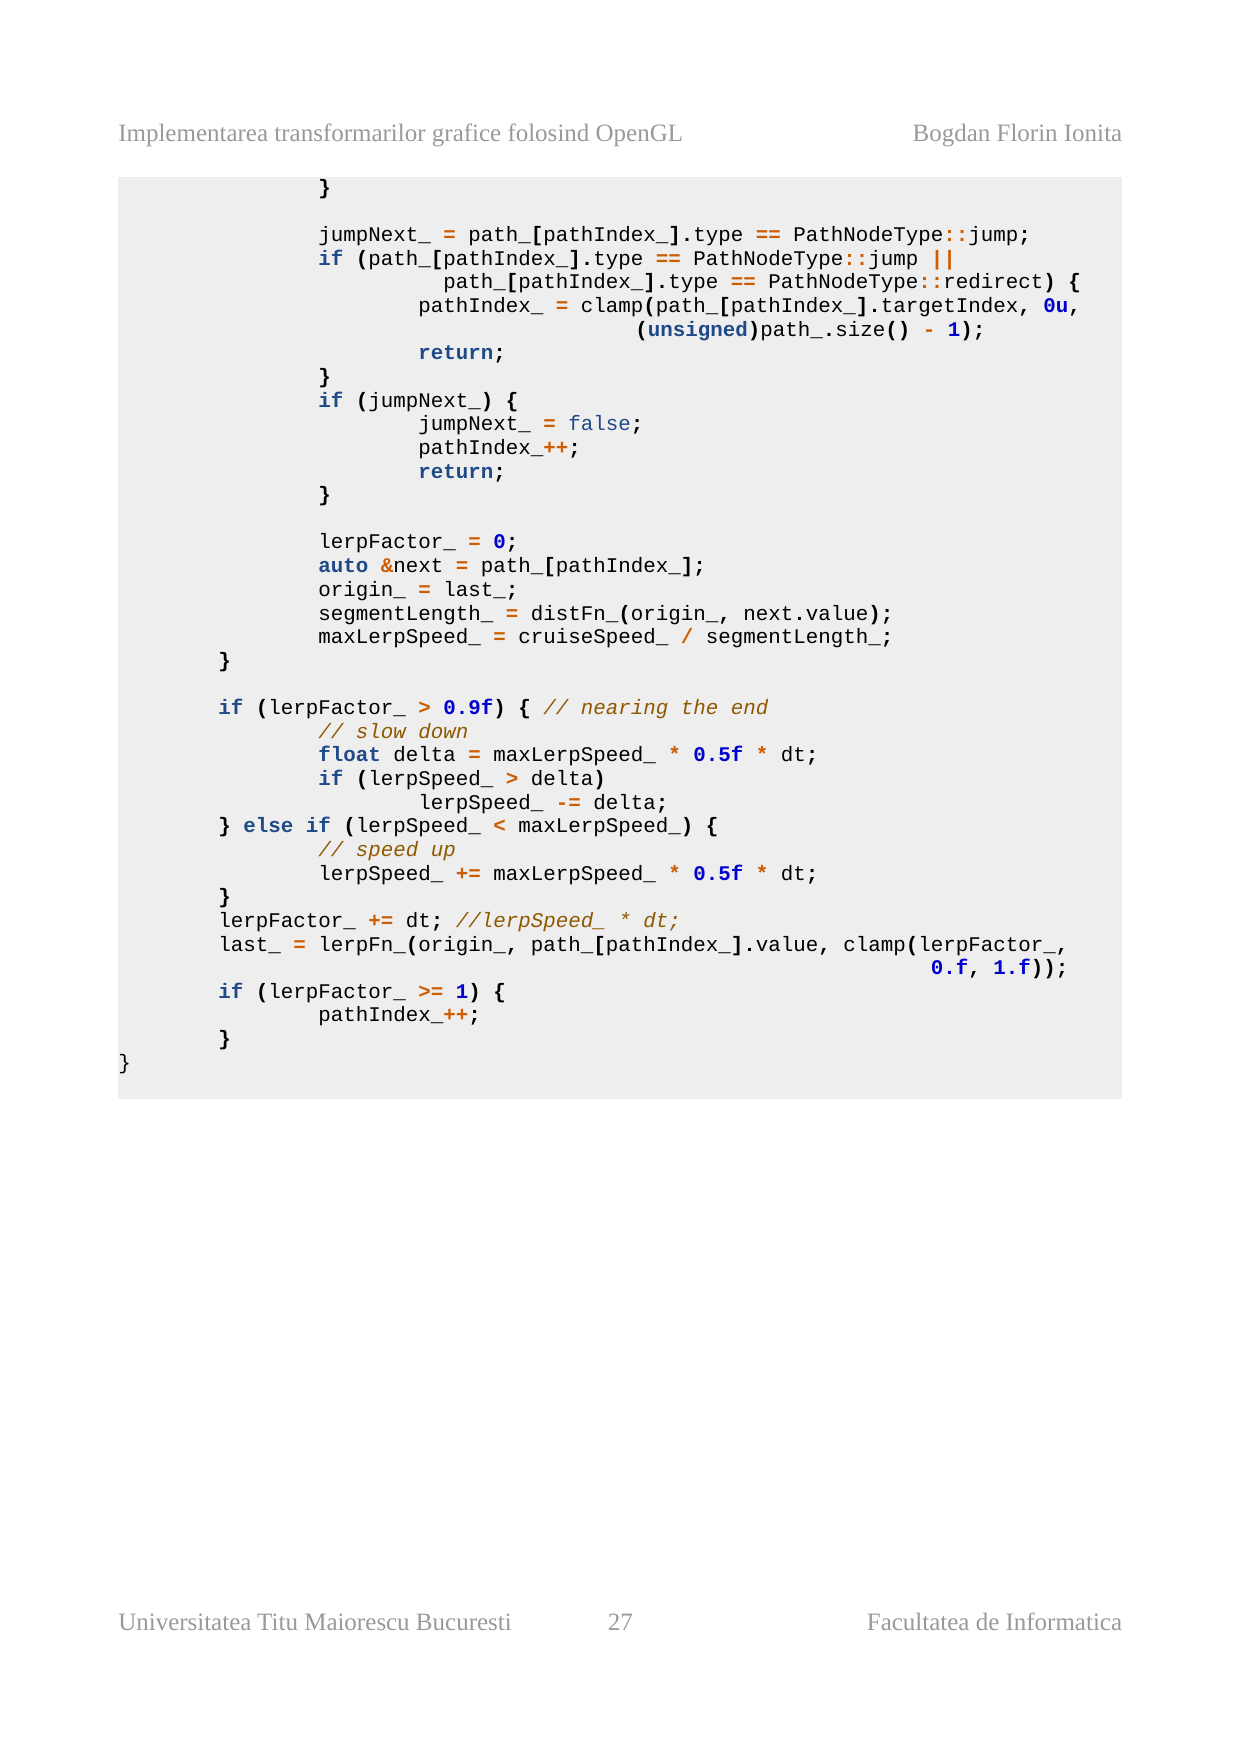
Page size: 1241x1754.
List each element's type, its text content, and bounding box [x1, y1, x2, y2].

text } [118, 1052, 1122, 1075]
text path_[pathIndex_].type == PathNodeType::redirect) { [118, 271, 1122, 295]
text maxLerpSpeed_ = cruiseSpeed_ / segmentLength_; [118, 626, 1122, 650]
text if (lerpFactor_ >= 1) { [118, 981, 1122, 1004]
text } else if (lerpSpeed_ < maxLerpSpeed_) { [118, 815, 1122, 839]
text } [118, 886, 1122, 910]
text jumpNext_ = path_[pathIndex_].type == PathNodeType::jump; [118, 224, 1122, 248]
text // slow down [118, 721, 1122, 744]
text segmentLength_ = distFn_(origin_, next.value); [118, 602, 1122, 626]
text return; [118, 461, 1122, 484]
text pathIndex_++; [118, 437, 1122, 461]
text } [118, 650, 1122, 673]
text } [118, 177, 1122, 201]
text lerpFactor_ = 0; [118, 532, 1122, 555]
text auto &next = path_[pathIndex_]; [118, 555, 1122, 579]
text return; [118, 342, 1122, 366]
text lerpSpeed_ -= delta; [118, 792, 1122, 815]
text pathIndex_++; [118, 1004, 1122, 1028]
text if (jumpNext_) { [118, 390, 1122, 413]
text } [118, 366, 1122, 390]
text last_ = lerpFn_(origin_, path_[pathIndex_].value, clamp(lerpFactor_, [118, 933, 1122, 957]
text if (lerpFactor_ > 0.9f) { // nearing the end [118, 697, 1122, 721]
text origin_ = last_; [118, 579, 1122, 602]
text // speed up [118, 839, 1122, 863]
text float delta = maxLerpSpeed_ * 0.5f * dt; [118, 744, 1122, 768]
text lerpSpeed_ += maxLerpSpeed_ * 0.5f * dt; [118, 863, 1122, 886]
text lerpFactor_ += dt; //lerpSpeed_ * dt; [118, 910, 1122, 933]
text } [118, 1028, 1122, 1052]
text if (lerpSpeed_ > delta) [118, 768, 1122, 792]
text } [118, 484, 1122, 508]
text 0.f, 1.f)); [118, 957, 1122, 981]
text pathIndex_ = clamp(path_[pathIndex_].targetIndex, 0u, [118, 295, 1122, 319]
text if (path_[pathIndex_].type == PathNodeType::jump || [118, 248, 1122, 271]
text jumpNext_ = false; [118, 413, 1122, 437]
text (unsigned)path_.size() - 1); [118, 319, 1122, 342]
